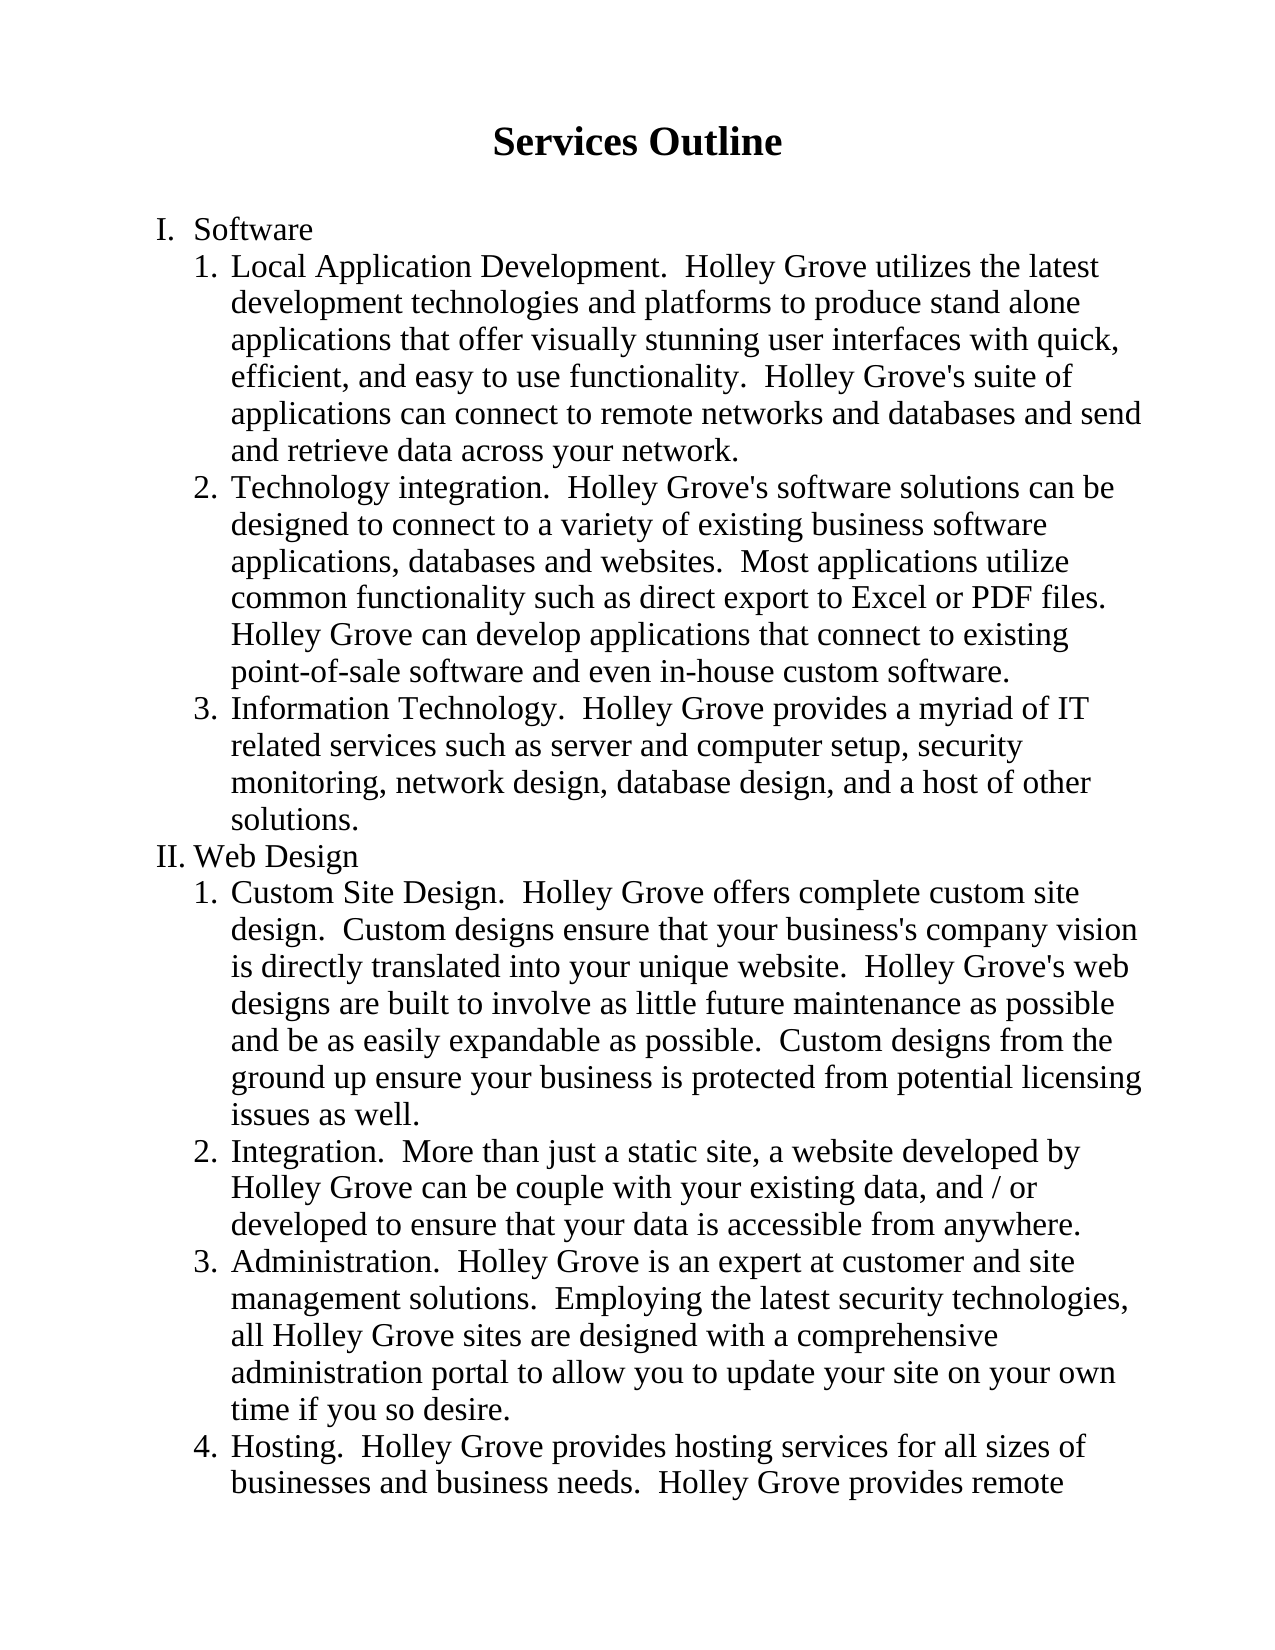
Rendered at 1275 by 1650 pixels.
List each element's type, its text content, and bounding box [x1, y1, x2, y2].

list Local Application Development. Holley Grove utilizes the latest development technologies and platforms to produce stand alone applications that offer visually stunning user interfaces with quick, efficient, and easy to use functionality. Holley Grove's suite of applications can connect to remote networks and databases and send and retrieve data across your network. [193, 247, 1157, 468]
list Information Technology. Holley Grove provides a myriad of IT related services such as server and computer setup, security monitoring, network design, database design, and a host of other solutions. [193, 690, 1157, 837]
list Integration. More than just a static site, a website developed by Holley Grove can be couple with your existing data, and / or developed to ensure that your data is accessible from anywhere. [193, 1132, 1157, 1243]
list Technology integration. Holley Grove's software solutions can be designed to connect to a variety of existing business software applications, databases and websites. Most applications utilize common functionality such as direct export to Excel or PDF files. Holley Grove can develop applications that connect to existing point-of-sale software and even in-house custom software. [193, 468, 1157, 690]
list Administration. Holley Grove is an expert at customer and site management solutions. Employing the latest security technologies, all Holley Grove sites are designed with a comprehensive administration portal to allow you to update your site on your own time if you so desire. [193, 1243, 1157, 1427]
text Services Outline [118, 118, 1157, 164]
list Hosting. Holley Grove provides hosting services for all sizes of businesses and business needs. Holley Grove provides remote [193, 1427, 1157, 1501]
list Software [156, 210, 1157, 247]
list Custom Site Design. Holley Grove offers complete custom site design. Custom designs ensure that your business's company vision is directly translated into your unique website. Holley Grove's web designs are built to involve as little future maintenance as possible and be as easily expandable as possible. Custom designs from the ground up ensure your business is protected from potential licensing issues as well. [193, 874, 1157, 1132]
list Web Design [156, 837, 1157, 874]
